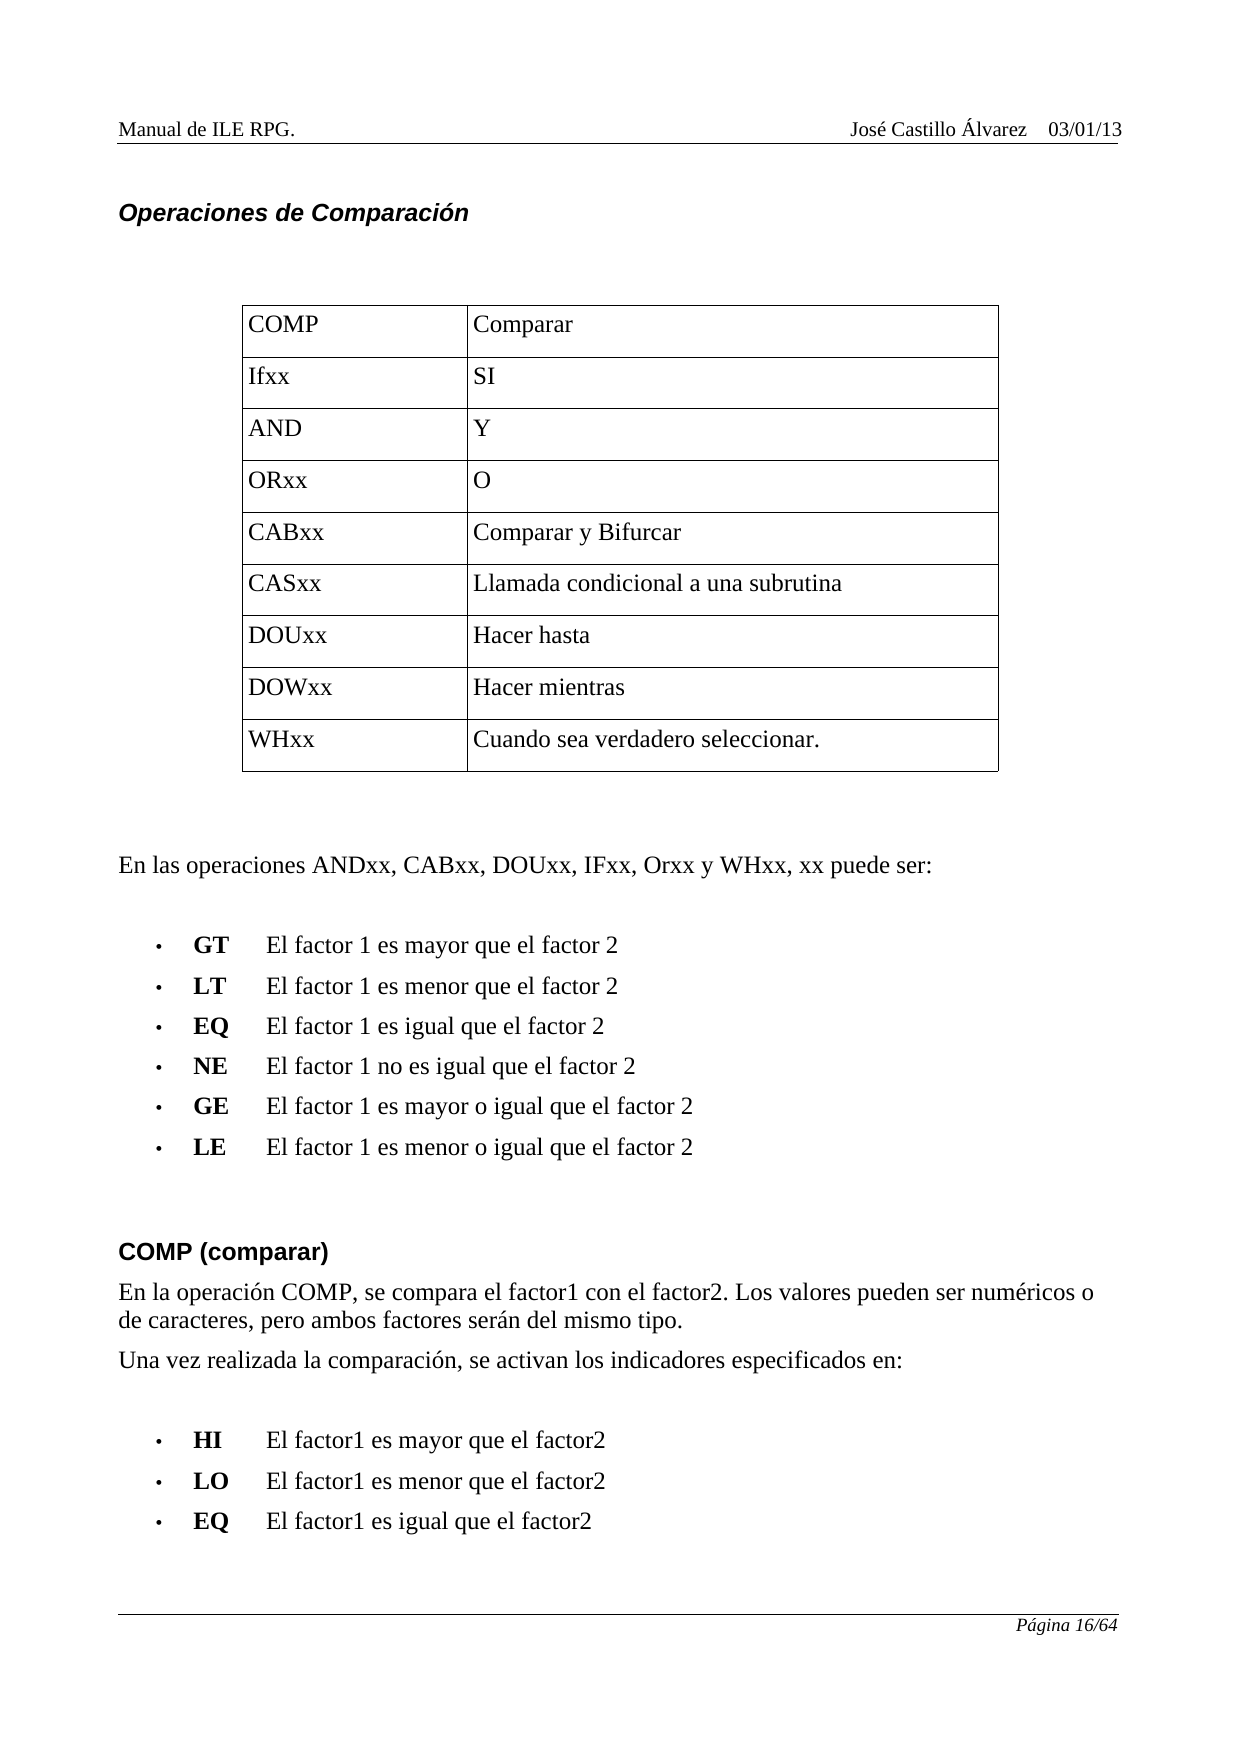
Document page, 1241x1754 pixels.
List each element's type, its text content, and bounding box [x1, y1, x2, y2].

table_cell ORxx [243, 461, 467, 512]
list LT El factor 1 es menor que el factor 2 [156, 972, 1122, 999]
table_cell Hacer mientras [468, 668, 998, 719]
table_cell Ifxx [243, 358, 467, 408]
table_cell Cuando sea verdadero seleccionar. [468, 720, 998, 771]
text En la operación COMP, se compara el factor1 con el factor2. Los valores pueden ser numéricos o de caracteres, pero ambos factores serán del mismo tipo. [118, 1278, 1122, 1334]
table_header Comparar [468, 306, 998, 357]
table_cell SI [468, 358, 998, 408]
list HI El factor1 es mayor que el factor2 [156, 1427, 1122, 1454]
list NE El factor 1 no es igual que el factor 2 [156, 1052, 1122, 1080]
table_cell AND [243, 409, 467, 460]
list LE El factor 1 es menor o igual que el factor 2 [156, 1133, 1122, 1160]
text En las operaciones ANDxx, CABxx, DOUxx, IFxx, Orxx y WHxx, xx puede ser: [118, 851, 1122, 879]
table_cell DOUxx [243, 616, 467, 667]
table_cell CABxx [243, 513, 467, 564]
table_cell O [468, 461, 998, 512]
text Una vez realizada la comparación, se activan los indicadores especificados en: [118, 1346, 1122, 1374]
table_cell Llamada condicional a una subrutina [468, 565, 998, 615]
table_cell DOWxx [243, 668, 467, 719]
subtitle COMP (comparar) [118, 1238, 1122, 1266]
table_cell Comparar y Bifurcar [468, 513, 998, 564]
table_cell Hacer hasta [468, 616, 998, 667]
table_cell Y [468, 409, 998, 460]
list EQ El factor 1 es igual que el factor 2 [156, 1012, 1122, 1040]
list GE El factor 1 es mayor o igual que el factor 2 [156, 1092, 1122, 1120]
list GT El factor 1 es mayor que el factor 2 [156, 932, 1122, 959]
list LO El factor1 es menor que el factor2 [156, 1467, 1122, 1494]
table_header COMP [243, 306, 467, 357]
table_cell CASxx [243, 565, 467, 615]
table_cell WHxx [243, 720, 467, 771]
list EQ El factor1 es igual que el factor2 [156, 1507, 1122, 1535]
subtitle Operaciones de Comparación [118, 199, 1122, 227]
